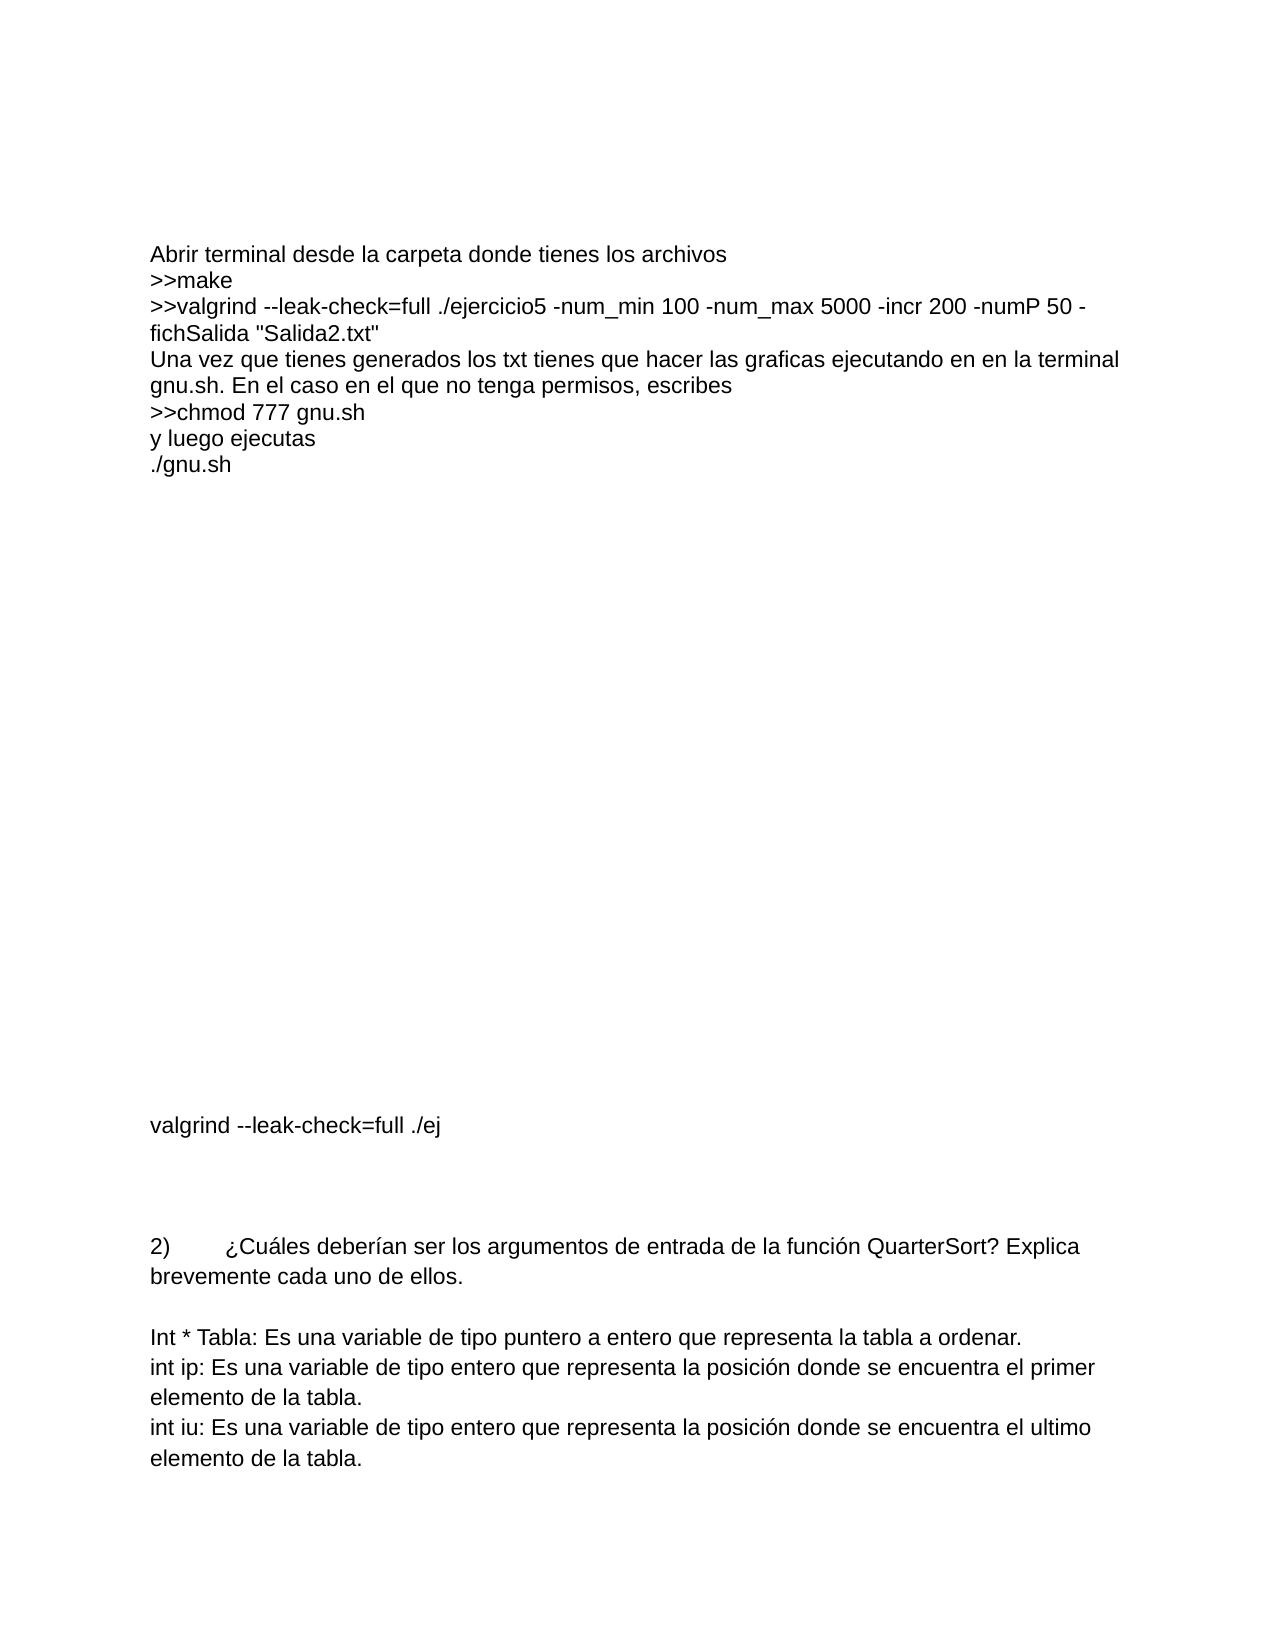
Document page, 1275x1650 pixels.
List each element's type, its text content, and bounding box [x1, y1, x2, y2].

text ./gnu.sh [150, 451, 1125, 478]
text Int * Tabla: Es una variable de tipo puntero a entero que representa la tabla a ordenar. [150, 1324, 1125, 1350]
text >>valgrind --leak-check=full ./ejercicio5 -num_min 100 -num_max 5000 -incr 200 -numP 50 -fichSalida "Salida2.txt" [150, 293, 1125, 346]
text int iu: Es una variable de tipo entero que representa la posición donde se encuentra el ultimo elemento de la tabla. [150, 1414, 1125, 1471]
text valgrind --leak-check=full ./ej [150, 1112, 1125, 1138]
text >>make [150, 267, 1125, 293]
text >>chmod 777 gnu.sh [150, 399, 1125, 425]
text y luego ejecutas [150, 425, 1125, 451]
text int ip: Es una variable de tipo entero que representa la posición donde se encuentra el primer elemento de la tabla. [150, 1354, 1125, 1410]
text Abrir terminal desde la carpeta donde tienes los archivos [150, 241, 1125, 267]
text 2) ¿Cuáles deberían ser los argumentos de entrada de la función QuarterSort? Explica brevemente cada uno de ellos. [150, 1233, 1125, 1289]
text Una vez que tienes generados los txt tienes que hacer las graficas ejecutando en en la terminal gnu.sh. En el caso en el que no tenga permisos, escribes [150, 346, 1125, 399]
